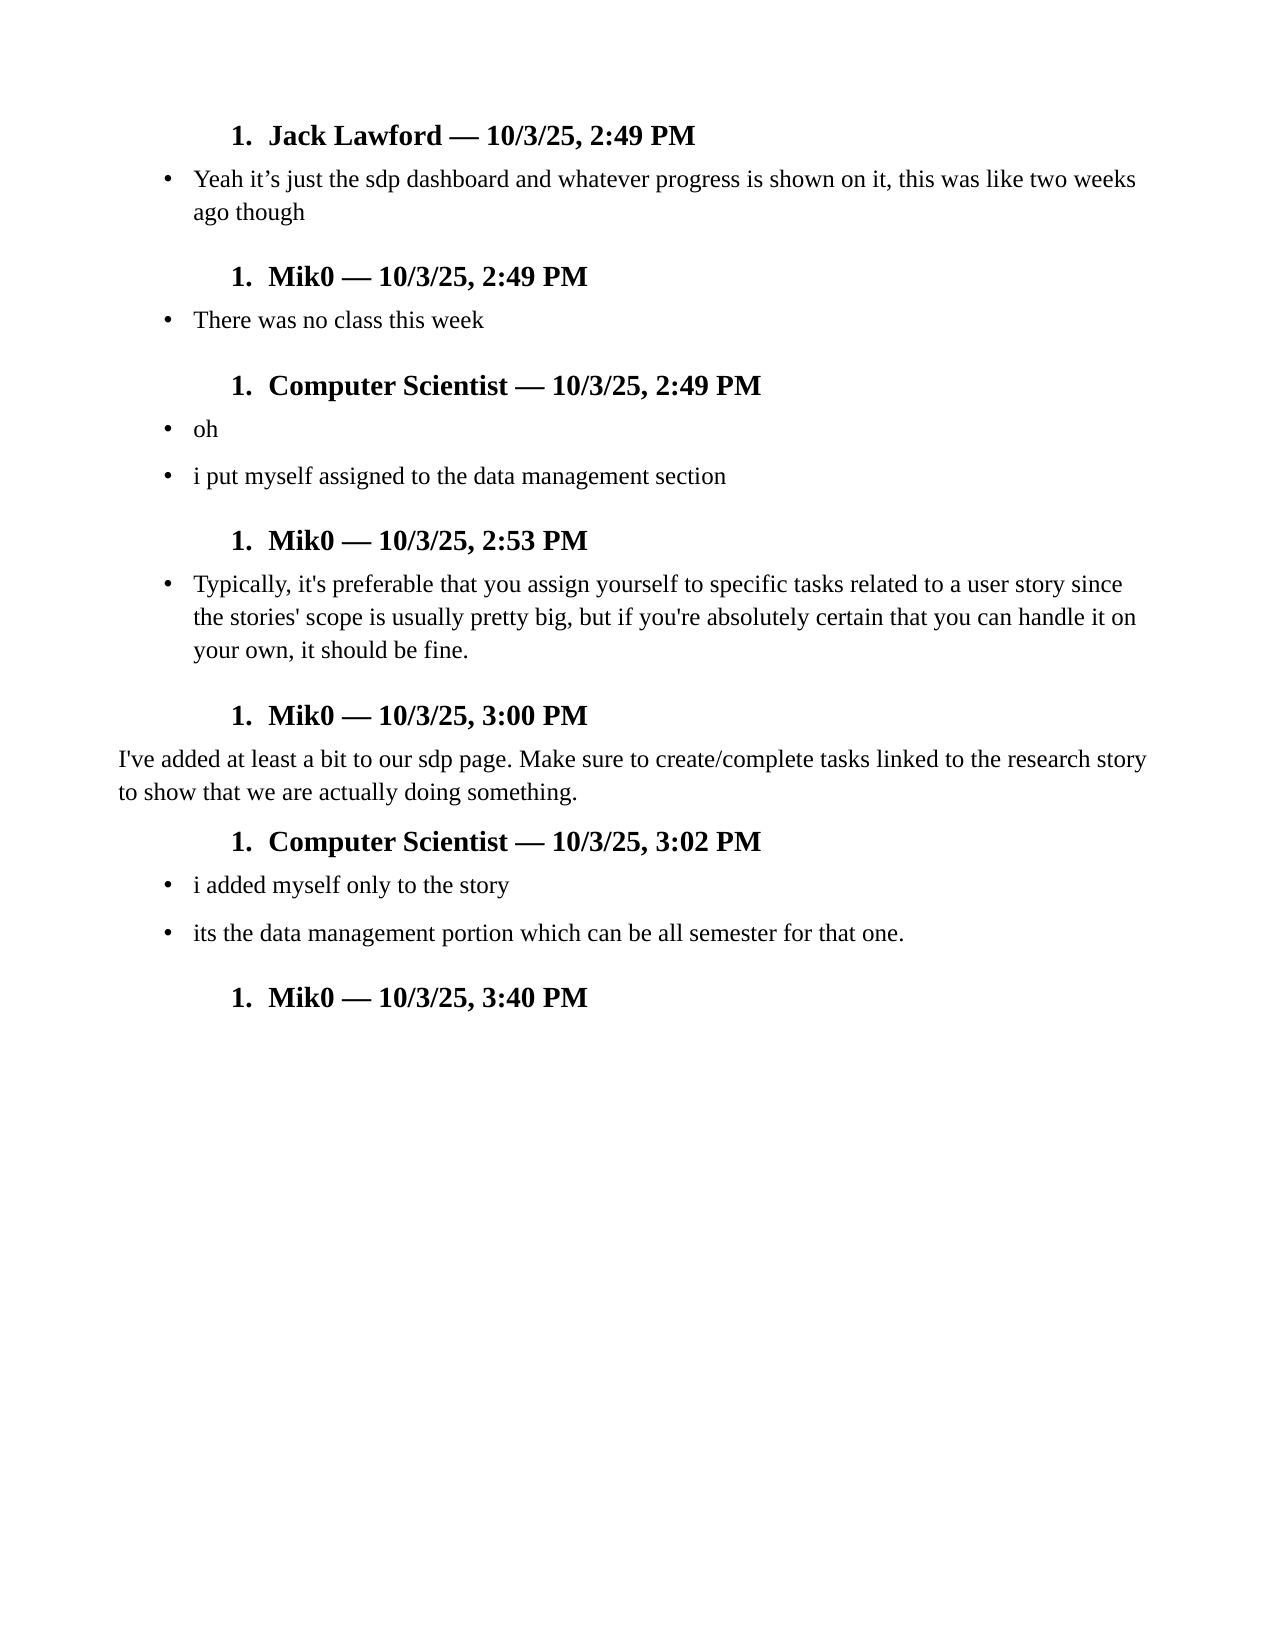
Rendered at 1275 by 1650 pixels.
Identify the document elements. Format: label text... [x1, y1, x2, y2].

subtitle Computer Scientist — 10/3/25, 3:02 PM [231, 824, 1157, 858]
subtitle Mik0 — 10/3/25, 2:49 PM [231, 259, 1157, 293]
subtitle Mik0 — 10/3/25, 3:00 PM [231, 698, 1157, 731]
subtitle Computer Scientist — 10/3/25, 2:49 PM [231, 368, 1157, 401]
list oh [164, 414, 1157, 442]
list i added myself only to the story [164, 870, 1157, 899]
subtitle Mik0 — 10/3/25, 3:40 PM [231, 980, 1157, 1014]
list Typically, it's preferable that you assign yourself to specific tasks related to a user story since the stories' scope is usually pretty big, but if you're absolutely certain that you can handle it on your own, it should be fine. [164, 569, 1157, 664]
subtitle Mik0 — 10/3/25, 2:53 PM [231, 523, 1157, 557]
list i put myself assigned to the data management section [164, 461, 1157, 490]
subtitle Jack Lawford — 10/3/25, 2:49 PM [231, 118, 1157, 152]
list There was no class this week [164, 305, 1157, 334]
list its the data management portion which can be all semester for that one. [164, 918, 1157, 947]
text I've added at least a bit to our sdp page. Make sure to create/complete tasks linked to the research story to show that we are actually doing something. [118, 744, 1157, 806]
list Yeah it’s just the sdp dashboard and whatever progress is shown on it, this was like two weeks ago though [164, 164, 1157, 226]
